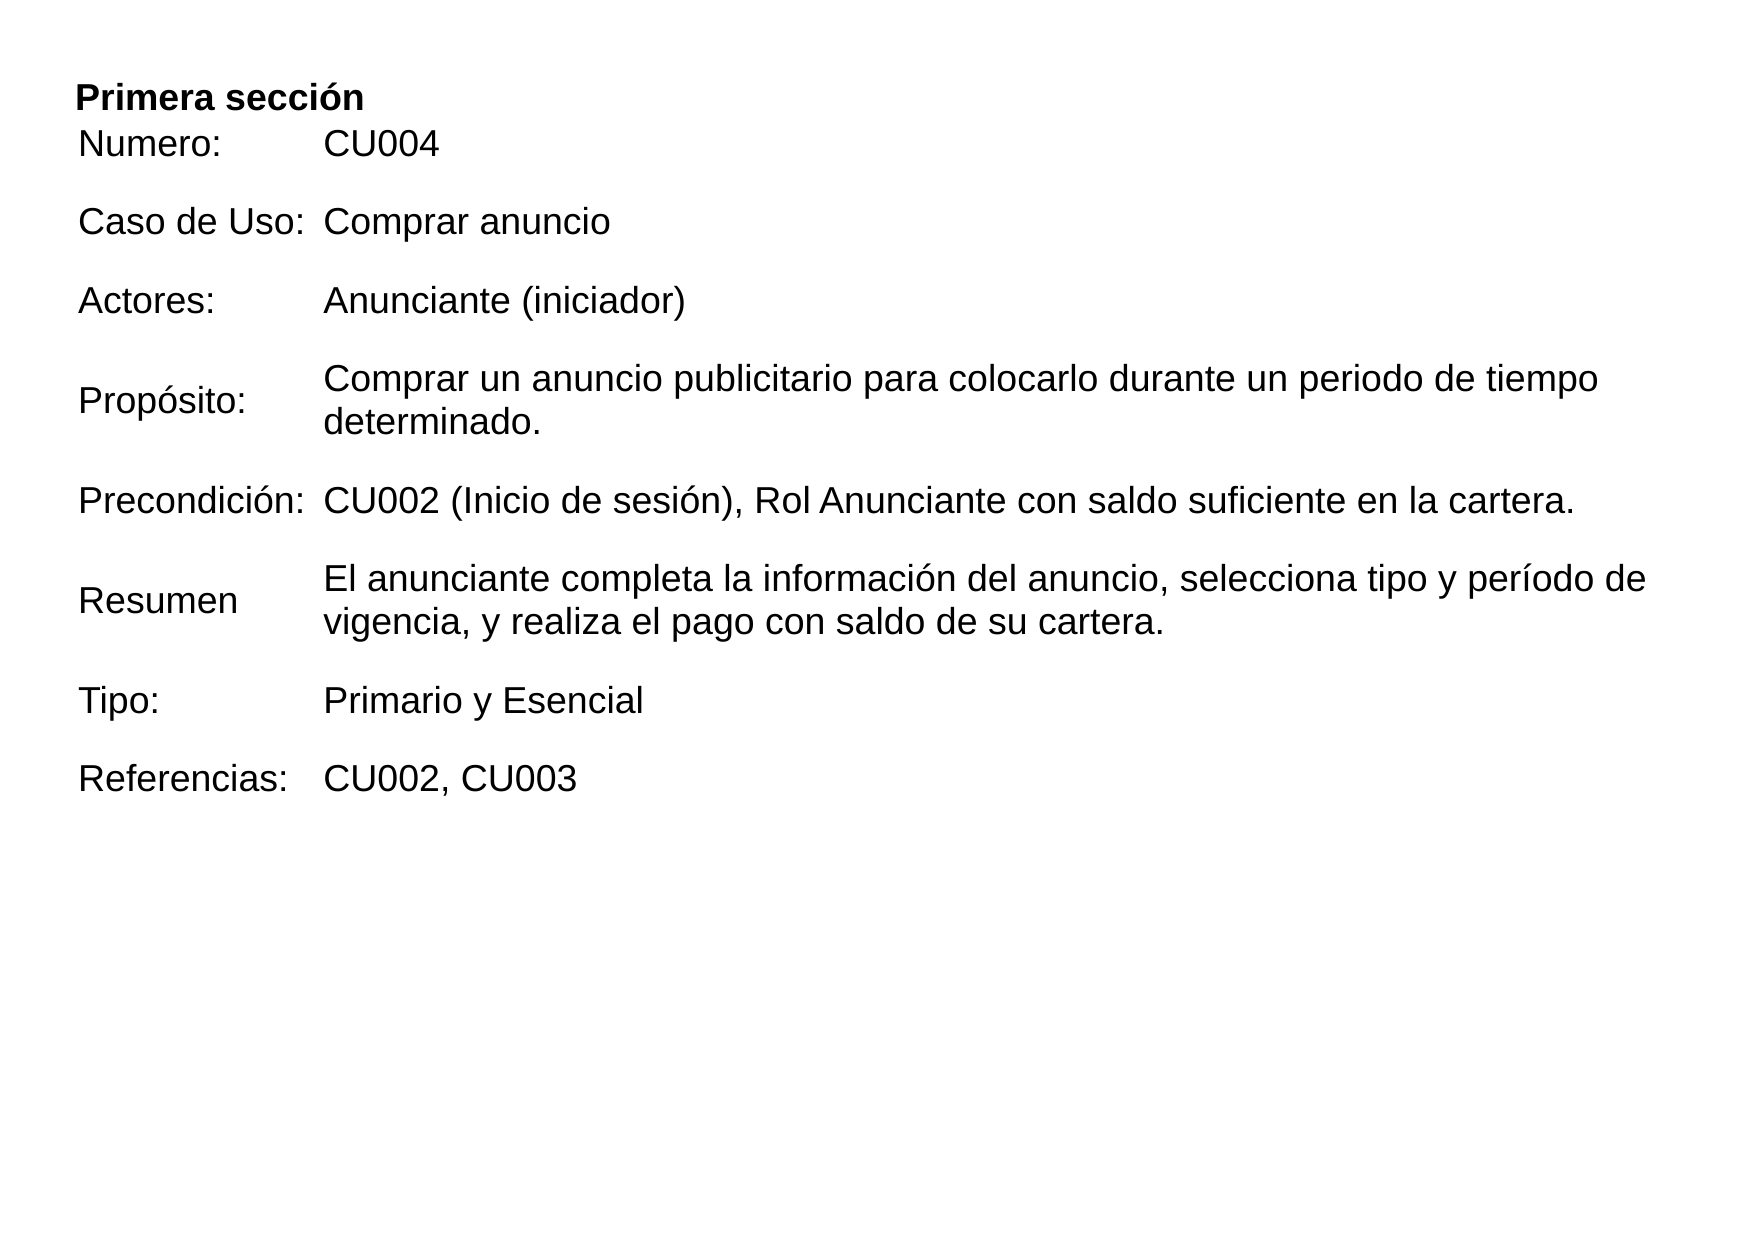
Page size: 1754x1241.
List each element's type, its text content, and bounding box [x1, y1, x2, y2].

table_header CU004 [320, 118, 1679, 197]
table_cell Comprar anuncio [320, 197, 1679, 275]
table_cell Referencias: [75, 754, 320, 832]
table_cell Tipo: [75, 675, 320, 753]
table_cell Primario y Esencial [320, 675, 1679, 753]
table_cell Resumen [75, 554, 320, 675]
table_cell Precondición: [75, 475, 320, 553]
table_cell El anunciante completa la información del anuncio, selecciona tipo y período de vigencia, y realiza el pago con saldo de su cartera. [320, 554, 1679, 675]
table_cell Anunciante (iniciador) [320, 275, 1679, 353]
table_cell Actores: [75, 275, 320, 353]
table_header Numero: [75, 118, 320, 197]
table_cell Propósito: [75, 354, 320, 475]
text Primera sección [75, 75, 1679, 118]
table_cell Comprar un anuncio publicitario para colocarlo durante un periodo de tiempo determinado. [320, 354, 1679, 475]
table_cell CU002, CU003 [320, 754, 1679, 832]
table_cell CU002 (Inicio de sesión), Rol Anunciante con saldo suficiente en la cartera. [320, 475, 1679, 553]
table_cell Caso de Uso: [75, 197, 320, 275]
